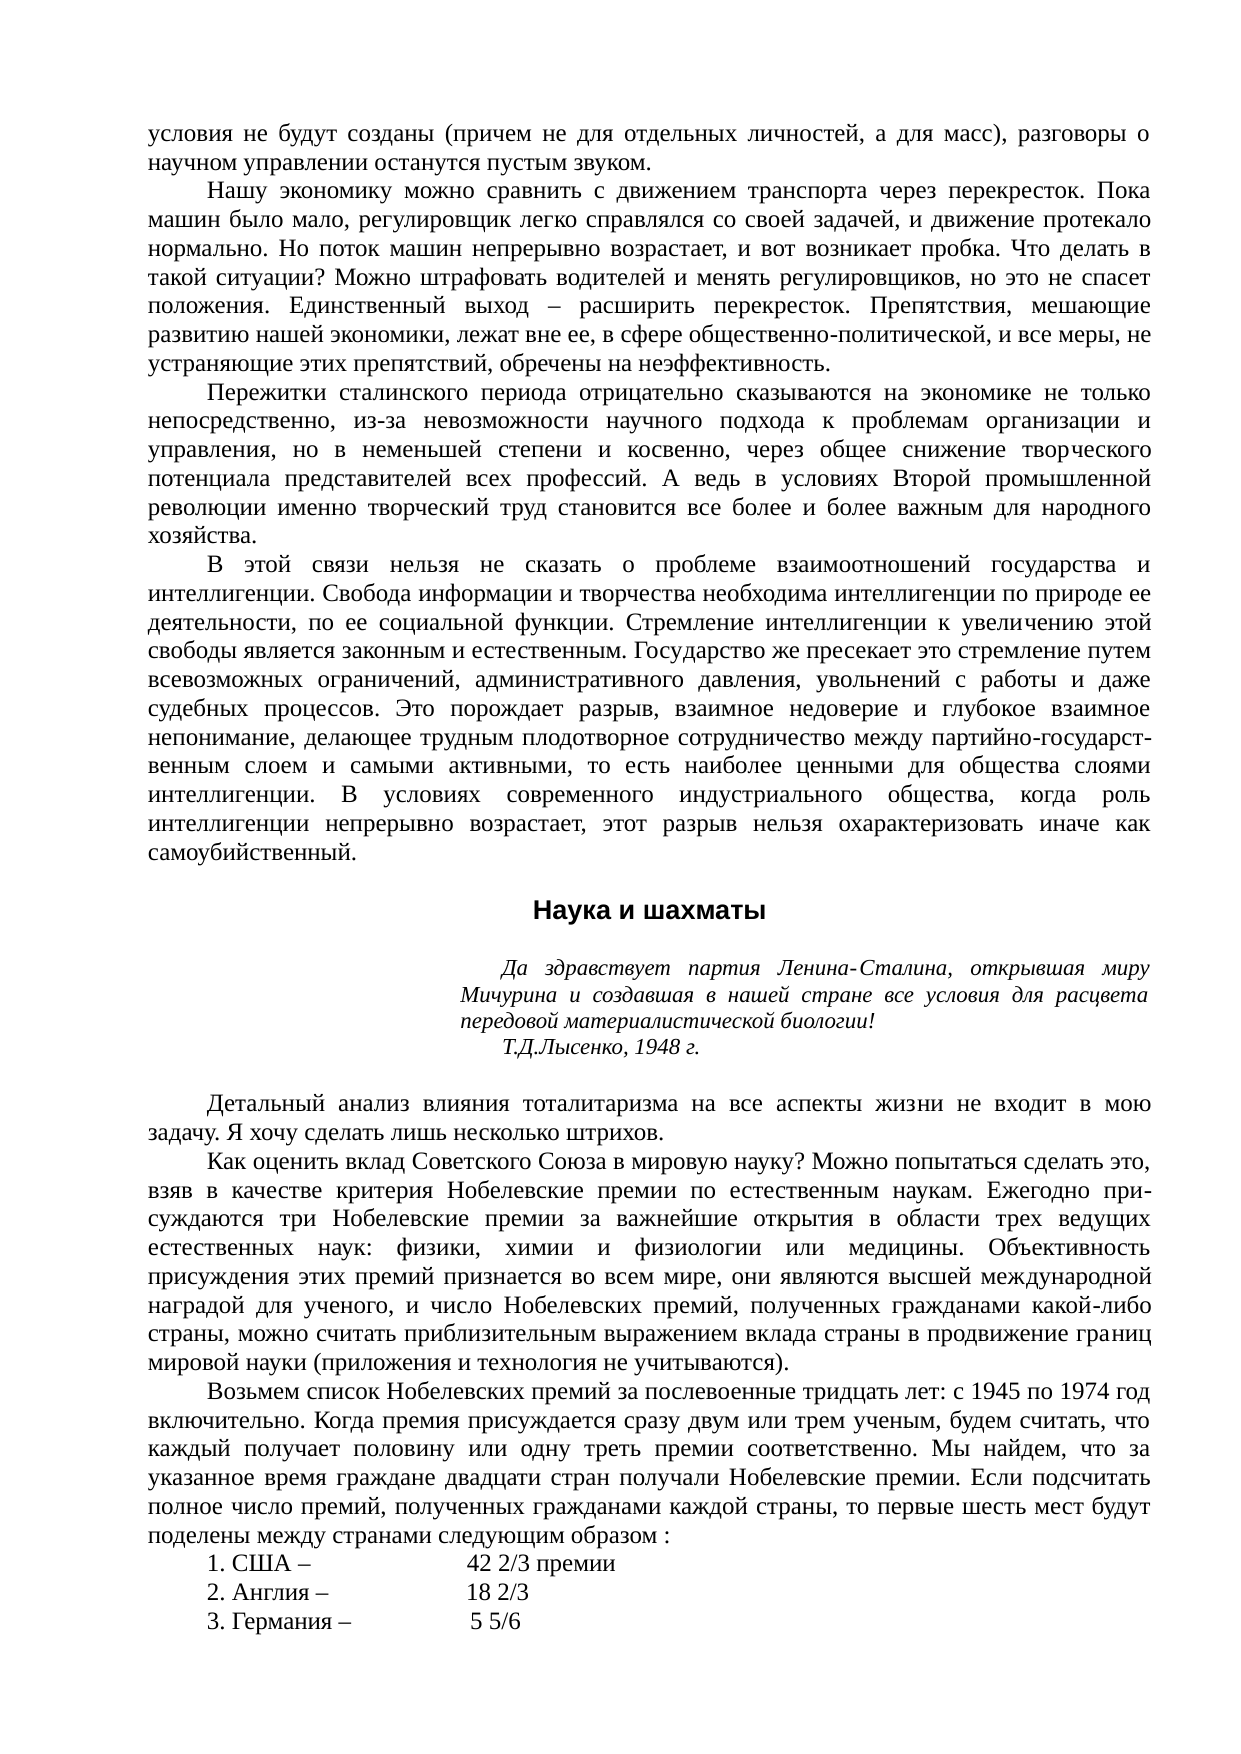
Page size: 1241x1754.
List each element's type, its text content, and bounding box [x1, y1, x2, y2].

text Да здравствует партия Ленина‑Сталина, открывшая миру Мичурина и создавшая в нашей стране все условия для расцвета передовой материалистической биологии! [460, 954, 1152, 1033]
subtitle Наука и шахматы [148, 894, 1152, 926]
text 2. Англия – 18 2/3 [148, 1577, 1152, 1606]
text Нашу экономику можно сравнить с движением транспорта через перекресток. Пока машин было мало, регулировщик лег­ко справлялся со своей задачей, и движение протекало нормаль­но. Но поток машин непрерывно возрастает, и вот возникает пробка. Что делать в такой ситуации? Можно штрафовать води­телей и менять регулировщиков, но это не спасет положения. Единственный выход – расширить перекресток. Препятствия, мешающие развитию нашей экономики, лежат вне ее, в сфере общественно‑политической, и все меры, не устраняющие этих препятствий, обречены на неэффективность. [148, 176, 1152, 377]
text Возьмем список Нобелевских премий за послевоенные тридцать лет: с 1945 по 1974 год включительно. Когда премия присуждается сразу двум или трем ученым, будем считать, что каждый получает половину или одну треть премии соответственно. Мы найдем, что за указанное время граждане двадцати стран получали Нобелевские премии. Если подсчитать полное число премий, полученных гражданами каждой страны, то первые шесть мест будут поделены между странами следующим образом : [148, 1376, 1152, 1548]
text 3. Германия – 5 5/6 [148, 1606, 1152, 1635]
text Пережитки сталинского периода отрицательно сказываются на экономике не только непосредственно, из‑за невозможности научного подхода к проблемам организации и управления, но в неменьшей степени и косвенно, через общее снижение твор­ческого потенциала представителей всех профессий. А ведь в условиях Второй промышленной революции именно творчес­кий труд становится все более и более важным для народного хозяйства. [148, 377, 1152, 549]
text Т.Д.Лысенко, 1948 г. [460, 1033, 1152, 1060]
text условия не будут созданы (причем не для отдельных личностей, а для масс), разговоры о научном управлении оста­нутся пустым звуком. [148, 118, 1152, 176]
text В этой связи нельзя не сказать о проблеме взаимоотношений государства и интеллигенции. Свобода информации и творчест­ва необходима интеллигенции по природе ее деятельности, по ее социальной функции. Стремление интеллигенции к увели­чению этой свободы является законным и естественным. Госу­дарство же пресекает это стремление путем всевозможных ог­раничений, административного давления, увольнений с работы и даже судебных процессов. Это порождает разрыв, взаимное недоверие и глубокое взаимное непонимание, делающее труд­ным плодотворное сотрудничество между партийно‑государст­венным слоем и самыми активными, то есть наиболее ценными для общества слоями интеллигенции. В условиях современного индустриального общества, когда роль интеллигенции непрерывно возрастает, этот разрыв нельзя охарактеризовать иначе как самоубийственный. [148, 549, 1152, 866]
text 1. США – 42 2/3 премии [148, 1548, 1152, 1577]
text Как оценить вклад Советского Союза в мировую науку? Можно попытаться сделать это, взяв в качестве критерия Нобелевские премии по естественным наукам. Ежегодно при­суждаются три Нобелевские премии за важнейшие открытия в области трех ведущих естественных наук: физики, химии и физиологии или медицины. Объективность присуждения этих премий признается во всем мире, они являются высшей меж­дународной наградой для ученого, и число Нобелевских премий, полученных гражданами какой‑либо страны, можно считать приблизительным выражением вклада страны в продвижение гра­ниц мировой науки (приложения и технология не учитываются). [148, 1146, 1152, 1376]
text Детальный анализ влияния тоталитаризма на все аспекты жиз­ни не входит в мою задачу. Я хочу сделать лишь несколько штрихов. [148, 1088, 1152, 1146]
